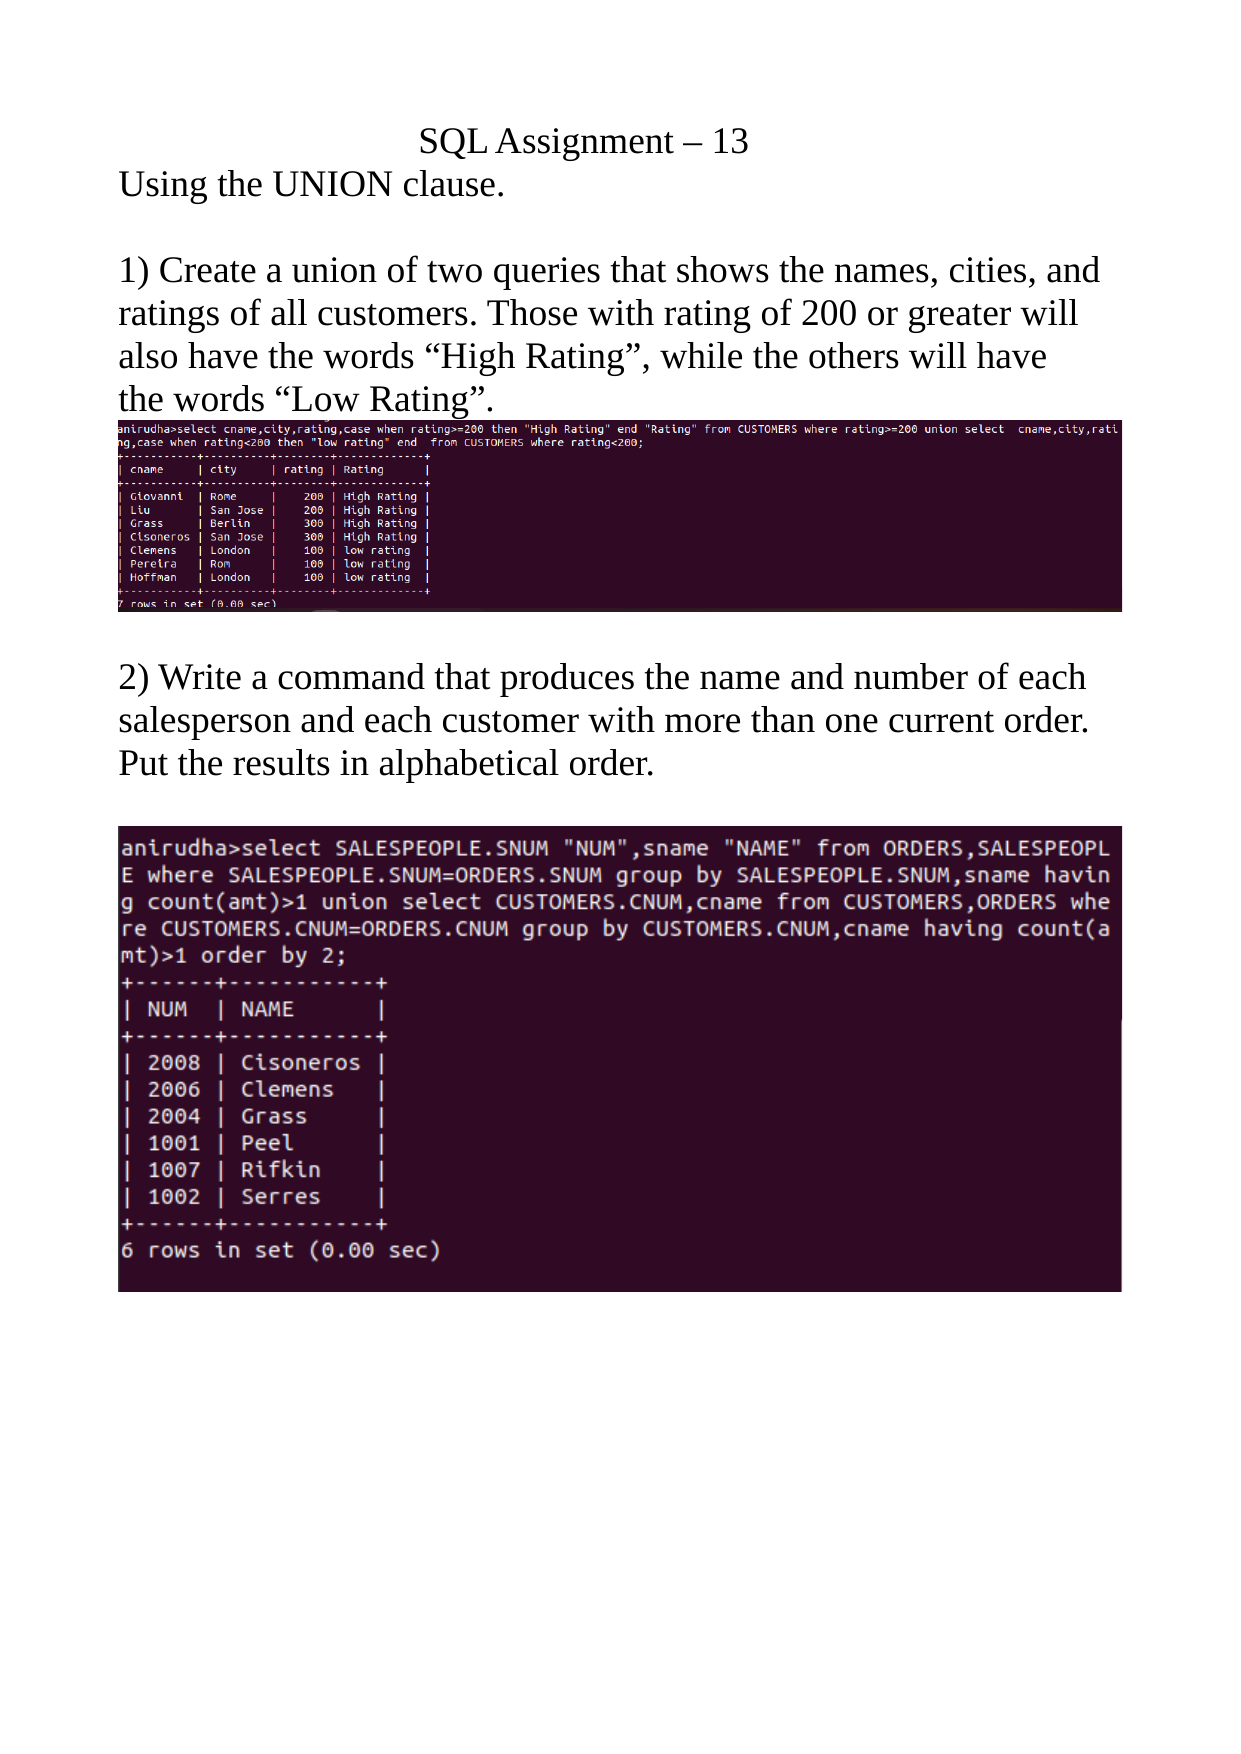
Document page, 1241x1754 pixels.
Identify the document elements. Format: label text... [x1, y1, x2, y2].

text Using the UNION clause. [118, 161, 1122, 204]
text SQL Assignment – 13 [118, 118, 1122, 161]
picture [118, 826, 1123, 1292]
text 2) Write a command that produces the name and number of each salesperson and each customer with more than one current order. Put the results in alphabetical order. [118, 654, 1122, 784]
text the words “Low Rating”. [118, 377, 1122, 420]
picture [118, 420, 1123, 612]
text 1) Create a union of two queries that shows the names, cities, and ratings of all customers. Those with rating of 200 or greater will also have the words “High Rating”, while the others will have [118, 247, 1122, 377]
